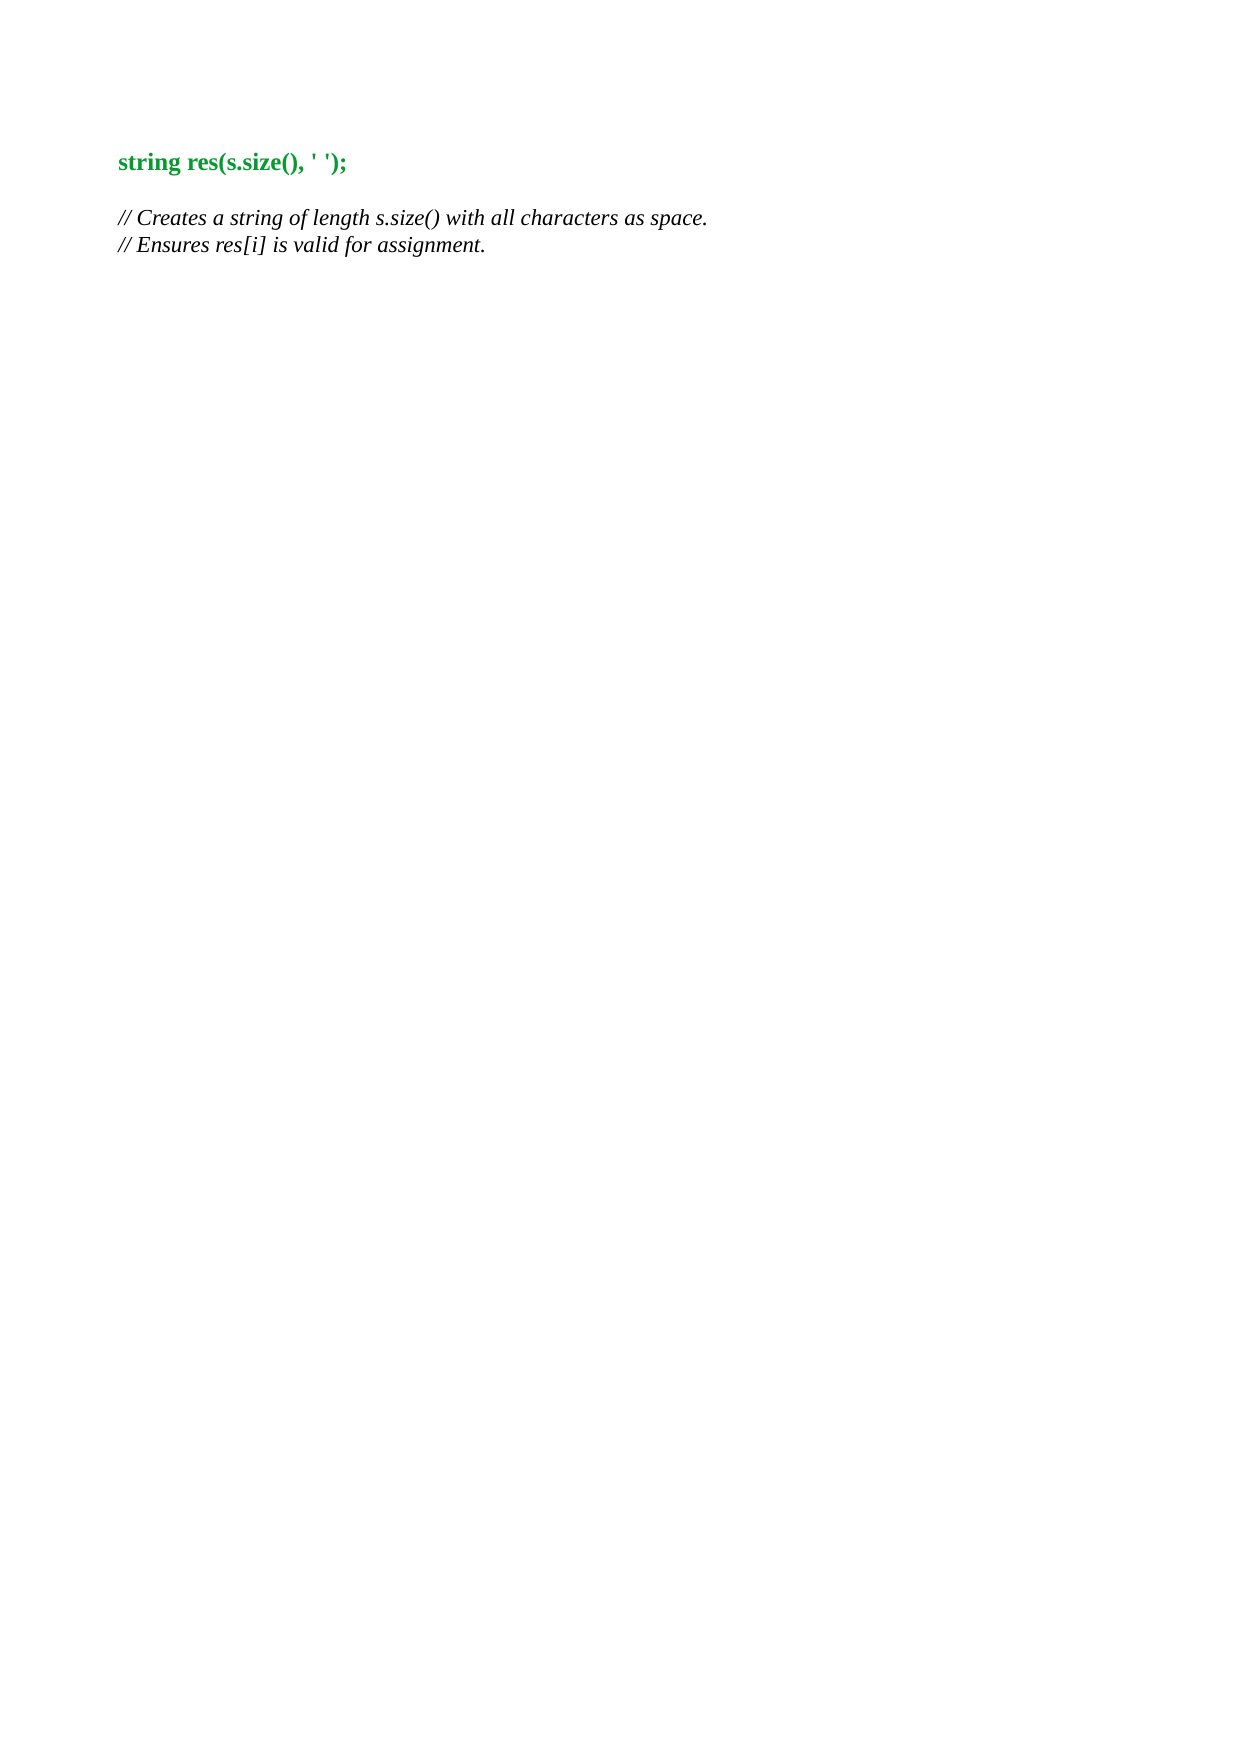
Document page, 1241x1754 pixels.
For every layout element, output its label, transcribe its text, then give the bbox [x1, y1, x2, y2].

text string res(s.size(), ' '); [118, 147, 1122, 176]
text // Creates a string of length s.size() with all characters as space. [118, 204, 1122, 231]
text // Ensures res[i] is valid for assignment. [118, 231, 1122, 257]
